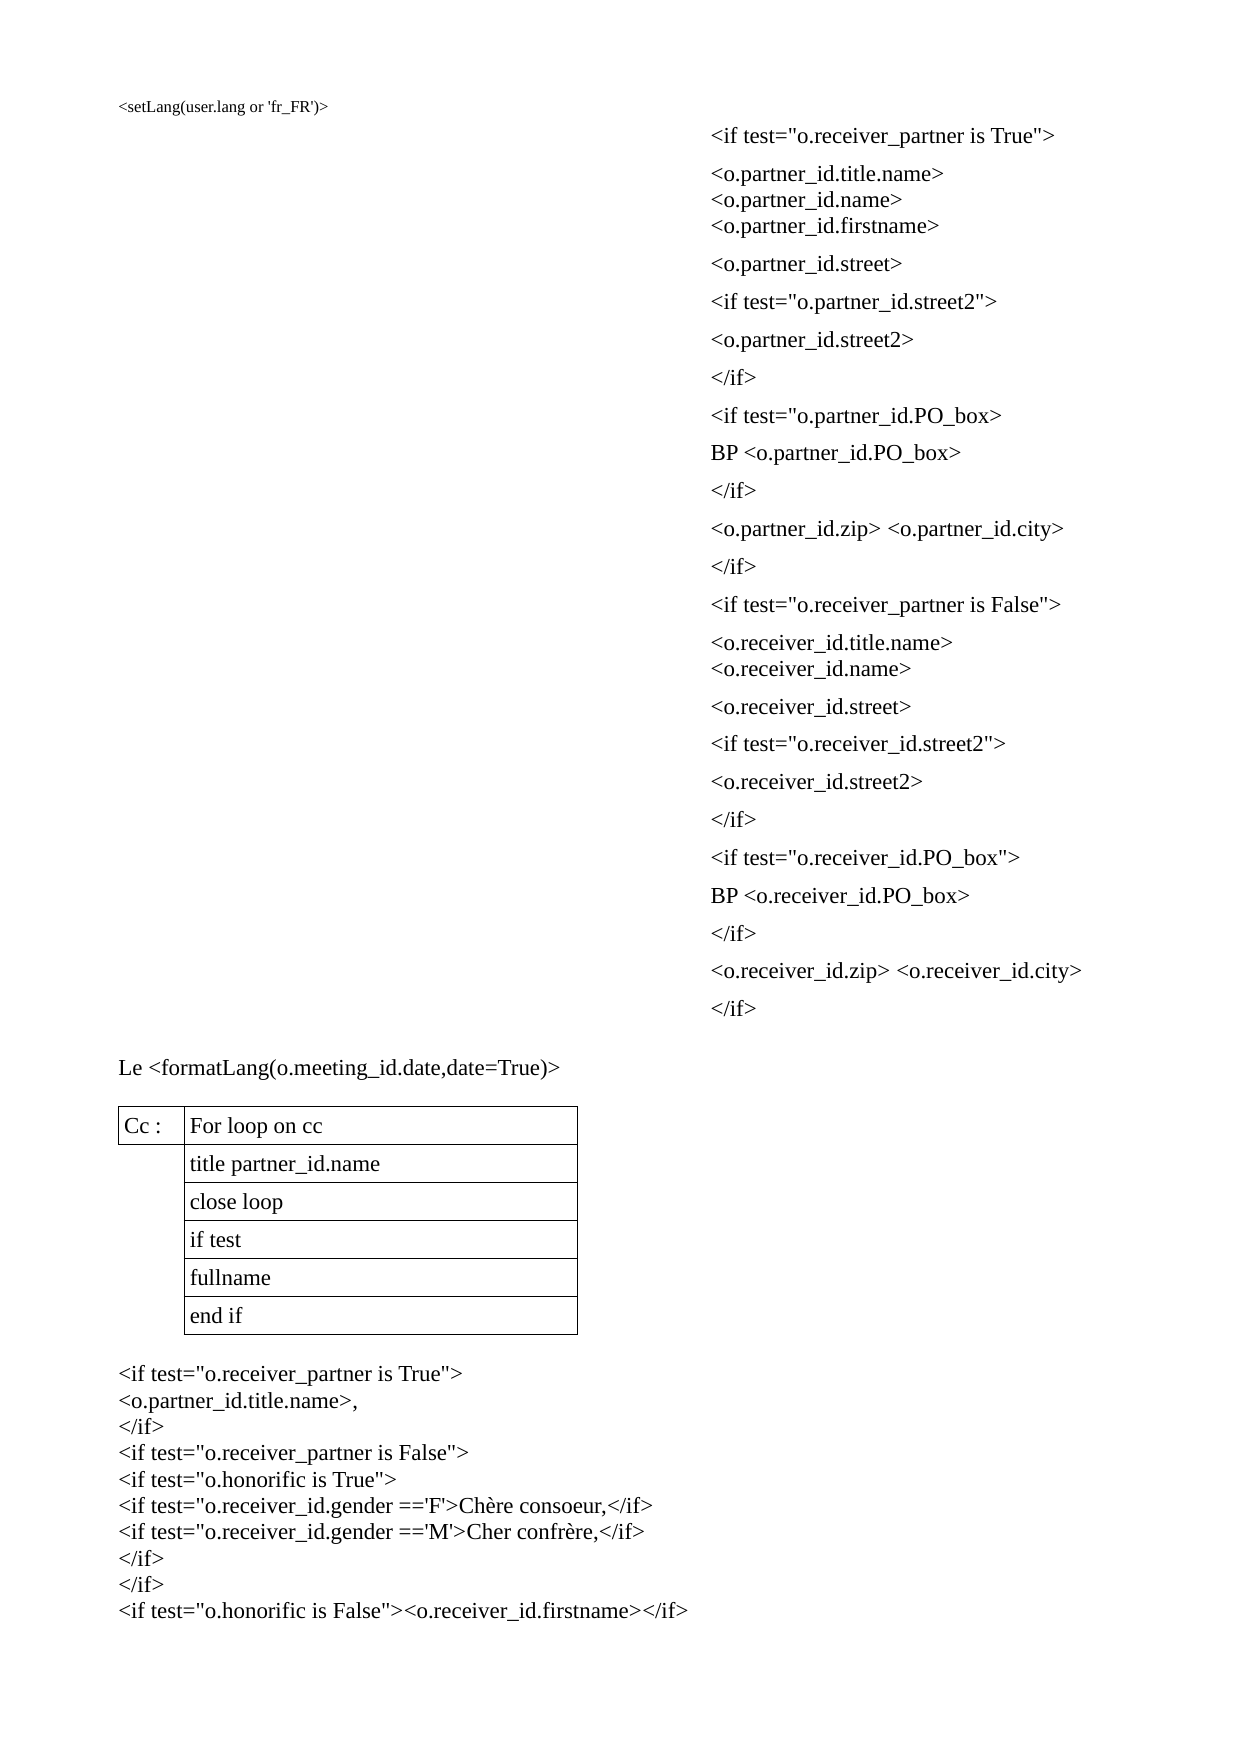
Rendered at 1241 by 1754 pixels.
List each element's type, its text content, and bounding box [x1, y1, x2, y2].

text <if test="o.receiver_id.gender =='F'>Chère consoeur,</if> [118, 1492, 1122, 1518]
table_cell </if> [705, 547, 1123, 585]
table_cell if test [185, 1221, 577, 1258]
table_cell </if> [705, 990, 1123, 1027]
table_cell </if> [705, 472, 1123, 509]
text <o.partner_id.title.name>, [118, 1387, 1122, 1413]
text <if test="o.receiver_partner is False"> [118, 1439, 1122, 1466]
text Le <formatLang(o.meeting_id.date,date=True)> [118, 1054, 1122, 1080]
table_cell <o.receiver_id.title.name> <o.receiver_id.name> [705, 623, 1123, 687]
table_cell fullname [185, 1259, 577, 1296]
text </if> [118, 1545, 1122, 1571]
text <if test="o.honorific is False"><o.receiver_id.firstname></if> [118, 1597, 1122, 1624]
text </if> [118, 1413, 1122, 1439]
table_cell <if test="o.receiver_id.PO_box"> [705, 838, 1123, 876]
table_header <if test="o.receiver_partner is True"> [705, 116, 1123, 154]
table_cell <if test="o.partner_id.PO_box> [705, 396, 1123, 434]
table_cell <o.receiver_id.street2> [705, 763, 1123, 800]
table_cell </if> [705, 358, 1123, 396]
text </if> [118, 1571, 1122, 1597]
table_cell <if test="o.receiver_partner is False"> [705, 585, 1123, 623]
table_header For loop on cc [185, 1107, 577, 1144]
text <setLang(user.lang or 'fr_FR')> [118, 97, 1122, 116]
table_cell <o.partner_id.zip> <o.partner_id.city> [705, 509, 1123, 547]
table_cell <o.receiver_id.zip> <o.receiver_id.city> [705, 952, 1123, 989]
table_cell [118, 1258, 184, 1296]
table_cell [118, 1220, 184, 1258]
text <if test="o.receiver_id.gender =='M'>Cher confrère,</if> [118, 1518, 1122, 1545]
table_cell </if> [705, 800, 1123, 838]
table_cell [118, 1296, 184, 1334]
table_cell <o.partner_id.title.name> <o.partner_id.name> <o.partner_id.firstname> [705, 154, 1123, 245]
table_cell [118, 1145, 184, 1182]
table_cell title partner_id.name [185, 1145, 577, 1182]
table_cell </if> [705, 914, 1123, 952]
table_cell BP <o.partner_id.PO_box> [705, 434, 1123, 472]
table_cell end if [185, 1297, 577, 1334]
text <if test="o.honorific is True"> [118, 1466, 1122, 1492]
table_cell <o.partner_id.street2> [705, 320, 1123, 358]
table_cell close loop [185, 1183, 577, 1220]
table_cell <o.partner_id.street> [705, 245, 1123, 282]
table_cell <if test="o.partner_id.street2"> [705, 283, 1123, 320]
table_cell <o.receiver_id.street> [705, 687, 1123, 725]
table_header Cc : [119, 1107, 184, 1144]
table_cell BP <o.receiver_id.PO_box> [705, 876, 1123, 914]
text <if test="o.receiver_partner is True"> [118, 1360, 1122, 1387]
table_cell <if test="o.receiver_id.street2"> [705, 725, 1123, 763]
table_cell [118, 1182, 184, 1220]
